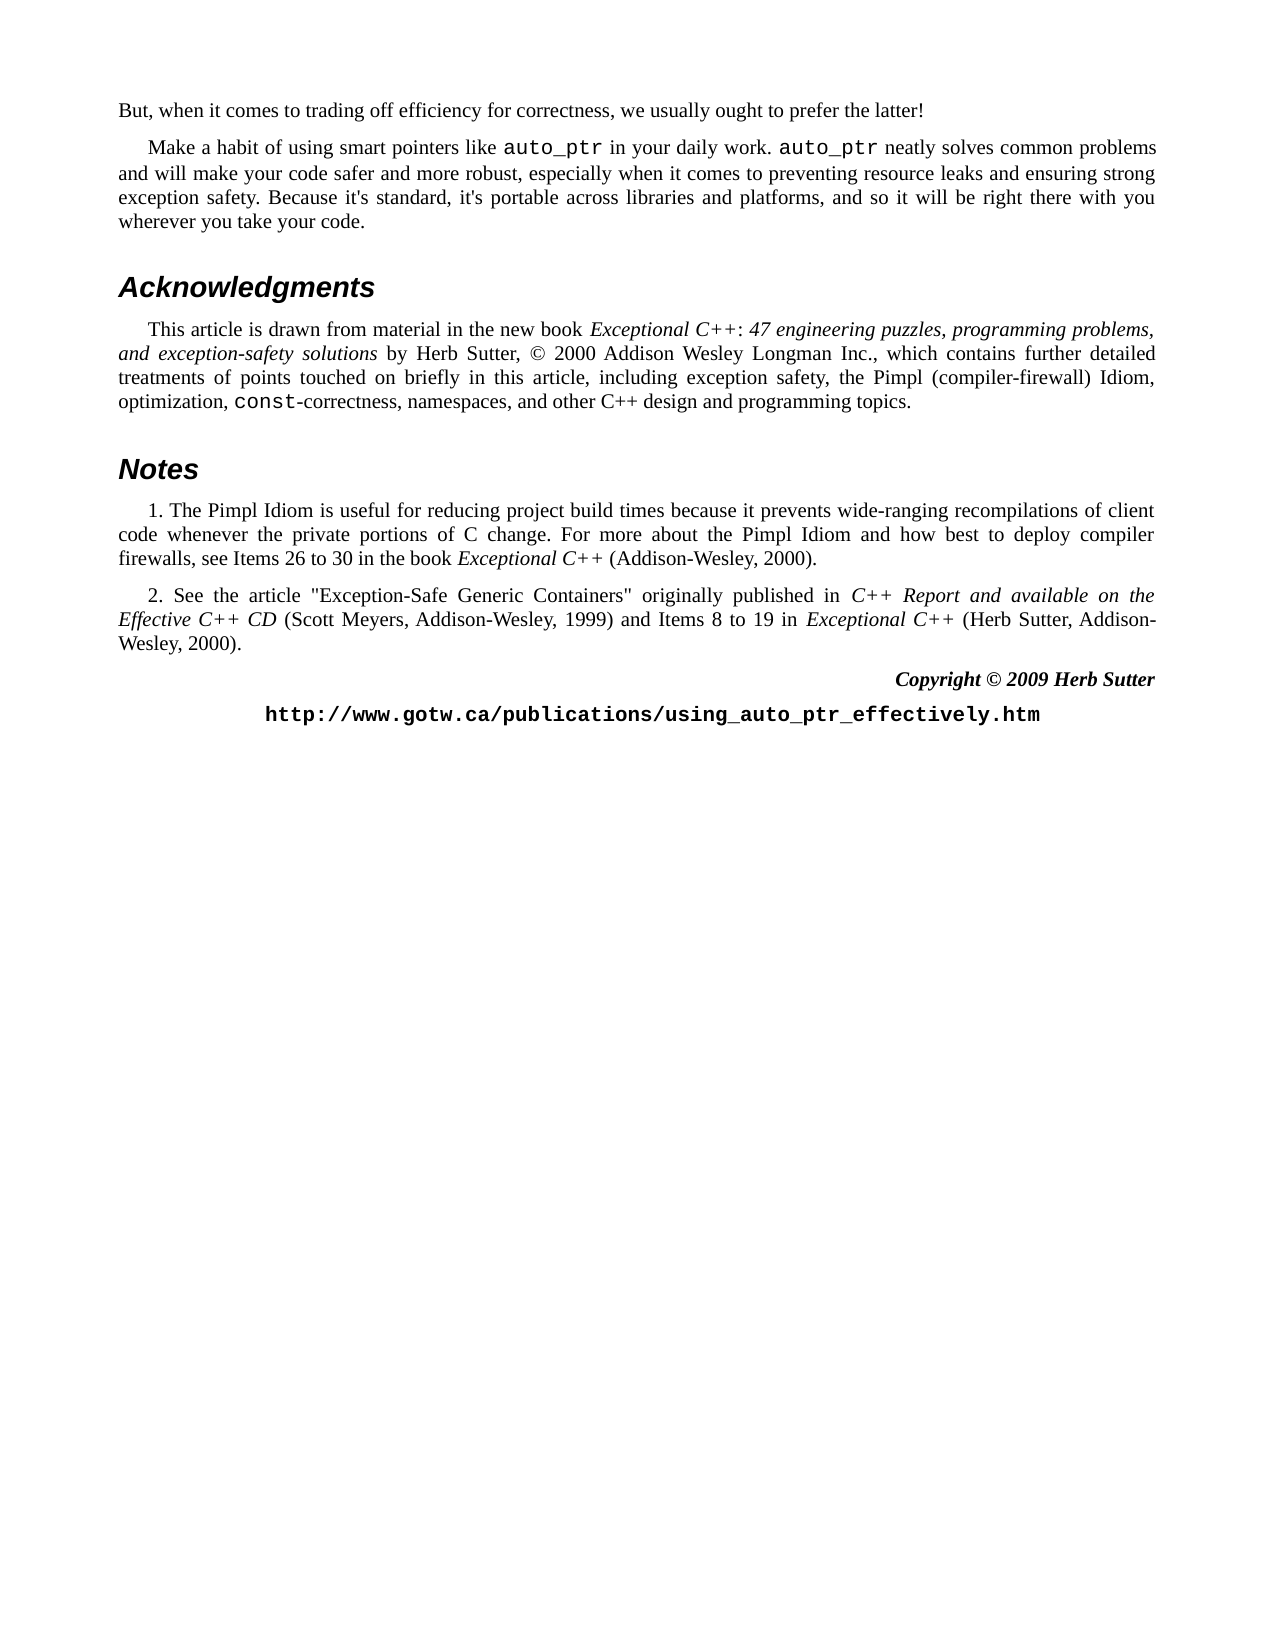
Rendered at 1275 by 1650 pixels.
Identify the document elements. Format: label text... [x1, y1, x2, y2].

subtitle Acknowledgments [118, 270, 1157, 304]
text 2. See the article "Exception-Safe Generic Containers" originally published in C++ Report and available on the Effective C++ CD (Scott Meyers, Addison-Wesley, 1999) and Items 8 to 19 in Exceptional C++ (Herb Sutter, Addison-Wesley, 2000). [118, 583, 1157, 655]
text 1. The Pimpl Idiom is useful for reducing project build times because it prevents wide-ranging recompilations of client code whenever the private portions of C change. For more about the Pimpl Idiom and how best to deploy compiler firewalls, see Items 26 to 30 in the book Exceptional C++ (Addison-Wesley, 2000). [118, 498, 1157, 570]
text Make a habit of using smart pointers like auto_ptr in your daily work. auto_ptr neatly solves common problems and will make your code safer and more robust, especially when it comes to preventing resource leaks and ensuring strong exception safety. Because it's standard, it's portable across libraries and platforms, and so it will be right there with you wherever you take your code. [118, 135, 1157, 233]
text But, when it comes to trading off efficiency for correctness, we usually ought to prefer the latter! [118, 98, 1157, 122]
table_header Copyright © 2009 Herb Sutter http://www.gotw.ca/publications/using_auto_ptr_effectively.htm [118, 667, 1157, 740]
text This article is drawn from material in the new book Exceptional C++: 47 engineering puzzles, programming problems, and exception-safety solutions by Herb Sutter, © 2000 Addison Wesley Longman Inc., which contains further detailed treatments of points touched on briefly in this article, including exception safety, the Pimpl (compiler-firewall) Idiom, optimization, const-correctness, namespaces, and other C++ design and programming topics. [118, 316, 1157, 414]
subtitle Notes [118, 452, 1157, 485]
